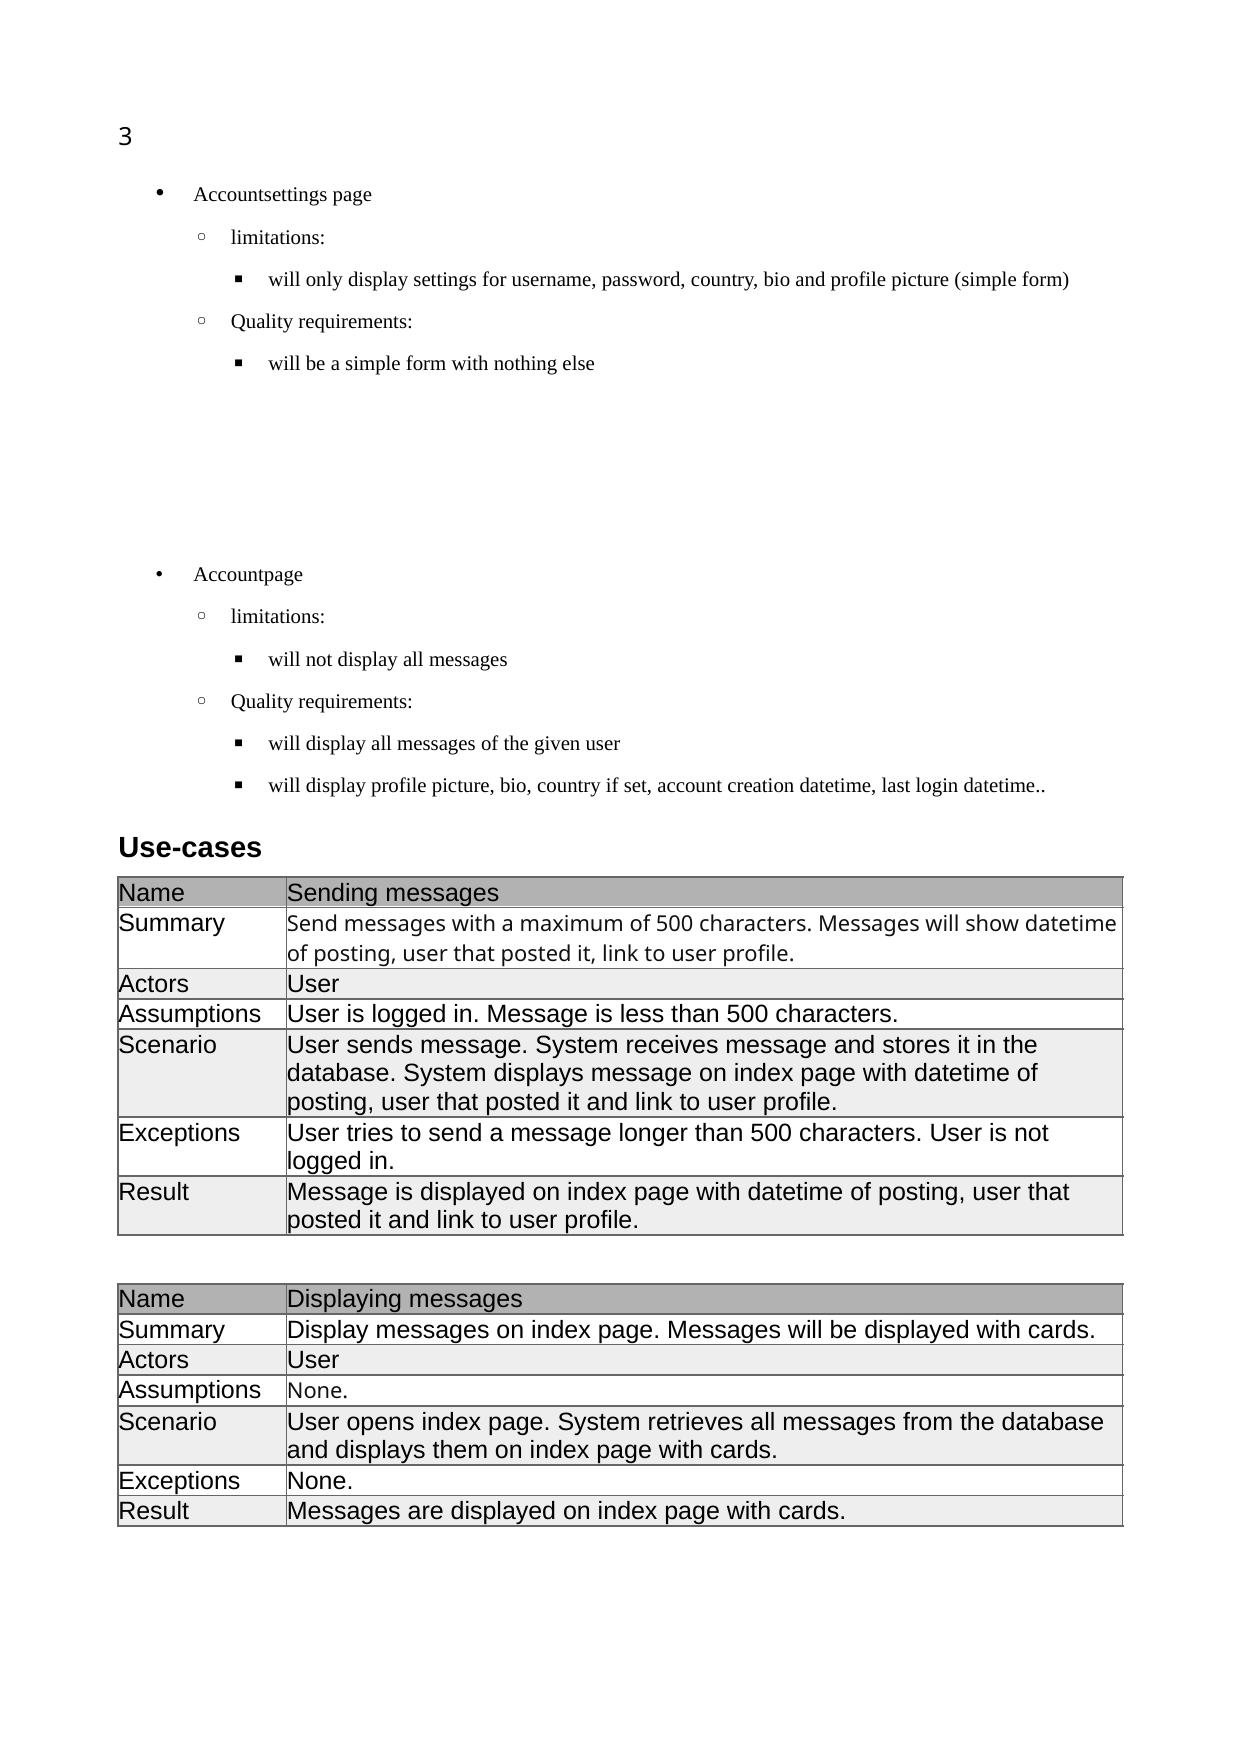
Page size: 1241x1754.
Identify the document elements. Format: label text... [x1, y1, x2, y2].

list will display profile picture, bio, country if set, account creation datetime, last login datetime.. [231, 773, 1122, 797]
table_cell Result [119, 1177, 286, 1234]
list limitations: [193, 604, 1122, 628]
table_cell Actors [119, 969, 286, 998]
table_cell User tries to send a message longer than 500 characters. User is not logged in. [287, 1118, 1122, 1175]
table_cell Exceptions [119, 1118, 286, 1175]
table_header Name [119, 1285, 286, 1313]
list Accountpage [156, 562, 1122, 586]
table_cell Messages are displayed on index page with cards. [287, 1496, 1122, 1525]
table_cell User [287, 1345, 1122, 1374]
table_cell None. [287, 1466, 1122, 1494]
table_cell Scenario [119, 1407, 286, 1464]
table_cell User [287, 969, 1122, 998]
table_cell Message is displayed on index page with datetime of posting, user that posted it and link to user profile. [287, 1177, 1122, 1234]
table_header Displaying messages [287, 1285, 1122, 1313]
list will only display settings for username, password, country, bio and profile picture (simple form) [231, 267, 1122, 291]
list will display all messages of the given user [231, 731, 1122, 755]
table_cell Summary [119, 1315, 286, 1343]
list limitations: [193, 225, 1122, 249]
table_cell User opens index page. System retrieves all messages from the database and displays them on index page with cards. [287, 1407, 1122, 1464]
list Accountsettings page [156, 182, 1122, 207]
table_cell Result [119, 1496, 286, 1525]
list Quality requirements: [193, 309, 1122, 333]
table_cell User sends message. System receives message and stores it in the database. System displays message on index page with datetime of posting, user that posted it and link to user profile. [287, 1030, 1122, 1116]
list will not display all messages [231, 647, 1122, 671]
table_cell Assumptions [119, 1000, 286, 1028]
table_cell None. [287, 1376, 1122, 1405]
subtitle Use-cases [118, 830, 1122, 863]
table_cell Send messages with a maximum of 500 characters. Messages will show datetime of posting, user that posted it, link to user profile. [287, 908, 1122, 967]
list Quality requirements: [193, 689, 1122, 713]
table_cell Scenario [119, 1030, 286, 1116]
table_header Name [119, 878, 286, 906]
table_header Sending messages [287, 878, 1122, 906]
table_cell Assumptions [119, 1376, 286, 1405]
table_cell Display messages on index page. Messages will be displayed with cards. [287, 1315, 1122, 1343]
table_cell User is logged in. Message is less than 500 characters. [287, 1000, 1122, 1028]
table_cell Actors [119, 1345, 286, 1374]
table_cell Exceptions [119, 1466, 286, 1494]
table_cell Summary [119, 908, 286, 967]
list will be a simple form with nothing else [231, 351, 1122, 375]
